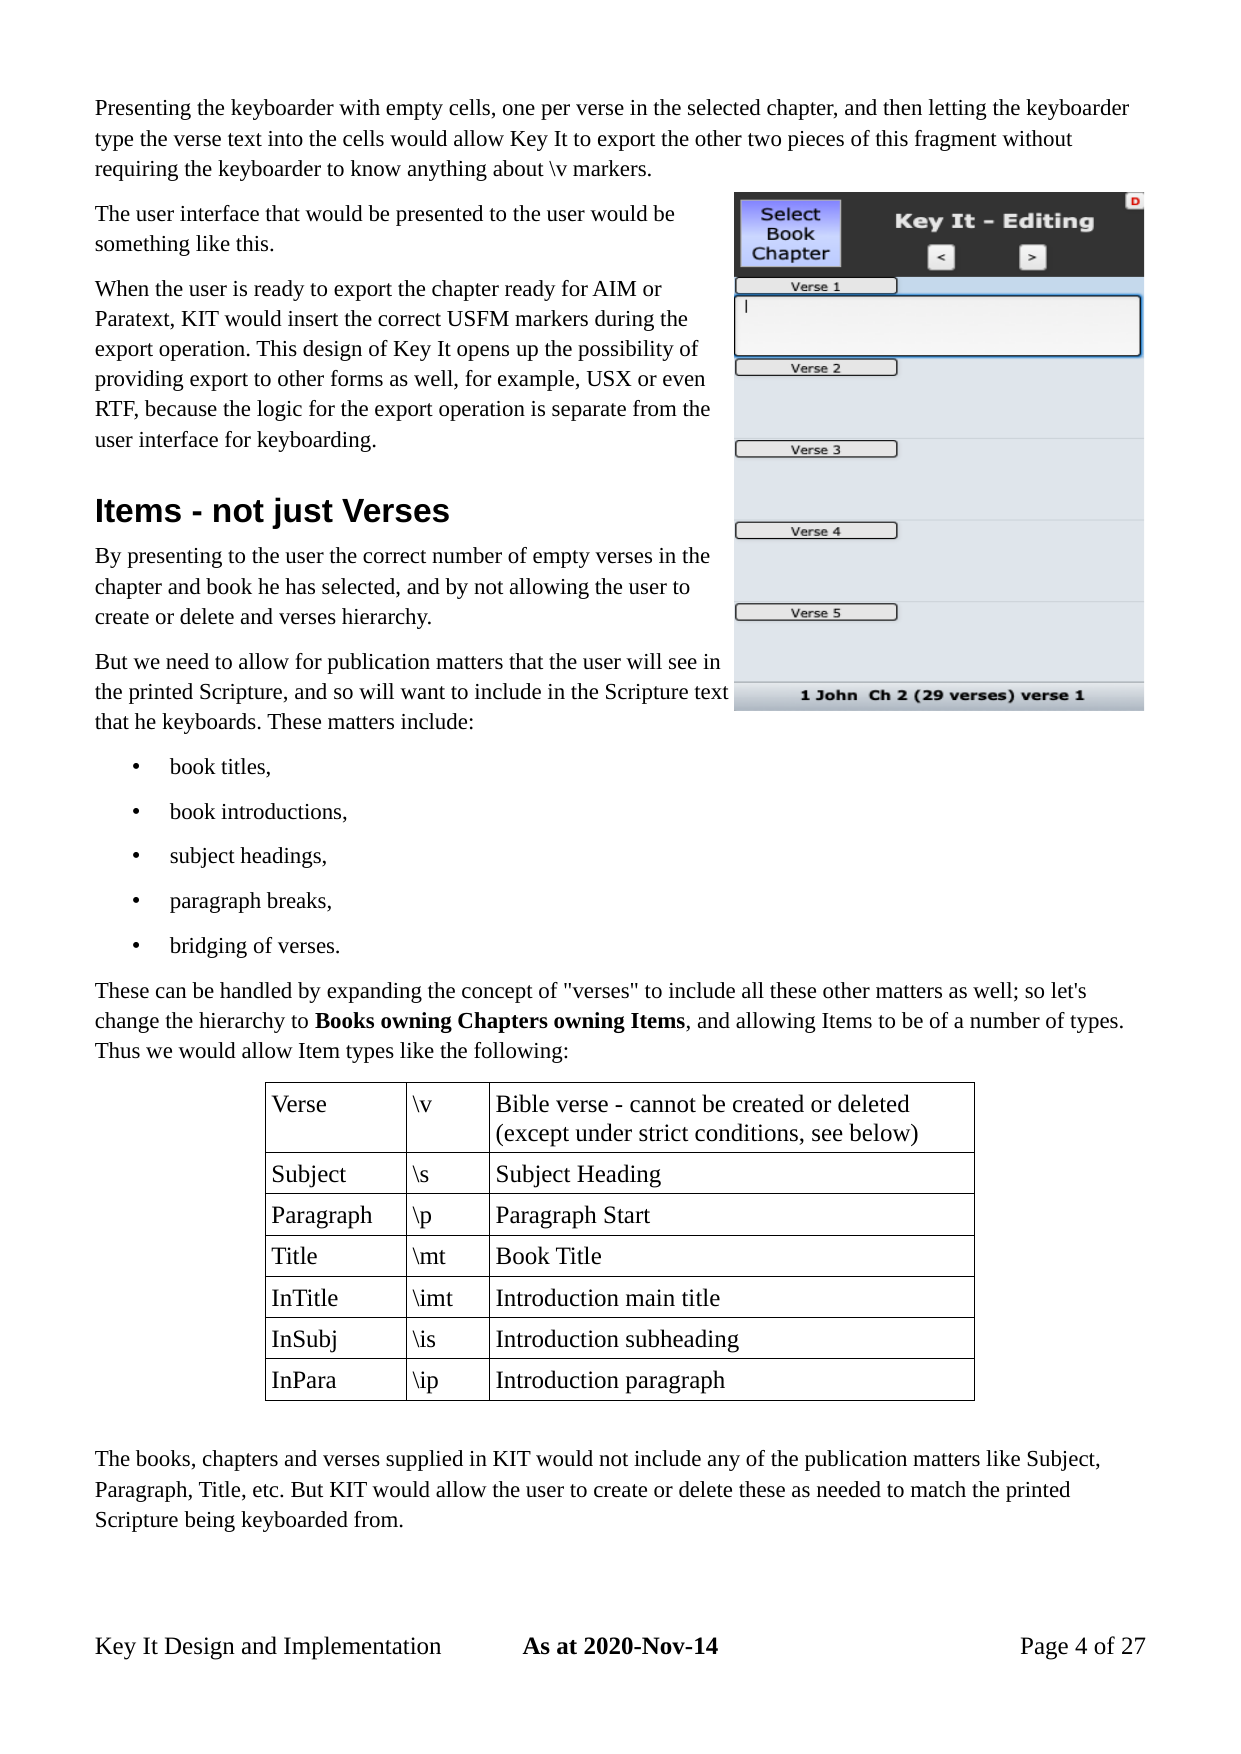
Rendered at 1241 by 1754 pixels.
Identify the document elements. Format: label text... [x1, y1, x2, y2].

list bridging of verses. [132, 932, 1146, 958]
table_cell \imt [407, 1277, 489, 1317]
table_cell InSubj [266, 1318, 406, 1358]
table_cell Subject [266, 1153, 406, 1193]
table_cell Book Title [490, 1236, 974, 1276]
table_cell InTitle [266, 1277, 406, 1317]
table_cell Introduction paragraph [490, 1359, 974, 1399]
text But we need to allow for publication matters that the user will see in the printed Scripture, and so will want to include in the Scripture text that he keyboards. These matters include: [94, 648, 1146, 734]
table_cell Introduction main title [490, 1277, 974, 1317]
picture [734, 192, 1145, 711]
text When the user is ready to export the chapter ready for AIM or Paratext, KIT would insert the correct USFM markers during the export operation. This design of Key It opens up the possibility of providing export to other forms as well, for example, USX or even RTF, because the logic for the export operation is separate from the user interface for keyboarding. [94, 275, 734, 452]
table_cell \mt [407, 1236, 489, 1276]
table_cell Paragraph Start [490, 1194, 974, 1234]
list book introductions, [132, 798, 1146, 824]
table_cell \s [407, 1153, 489, 1193]
text By presenting to the user the correct number of empty verses in the chapter and book he has selected, and by not allowing the user to create or delete and verses hierarchy. [94, 542, 734, 629]
table_cell Title [266, 1236, 406, 1276]
table_cell Introduction subheading [490, 1318, 974, 1358]
table_header \v [407, 1083, 489, 1152]
table_cell Subject Heading [490, 1153, 974, 1193]
text The user interface that would be presented to the user would be something like this. [94, 200, 734, 256]
list book titles, [132, 753, 1146, 779]
table_header Verse [266, 1083, 406, 1152]
table_cell InPara [266, 1359, 406, 1399]
text These can be handled by expanding the concept of "verses" to include all these other matters as well; so let's change the hierarchy to Books owning Chapters owning Items, and allowing Items to be of a number of types. Thus we would allow Item types like the following: [94, 977, 1146, 1064]
list subject headings, [132, 842, 1146, 869]
table_cell \is [407, 1318, 489, 1358]
text The books, chapters and verses supplied in KIT would not include any of the publication matters like Subject, Paragraph, Title, etc. But KIT would allow the user to create or delete these as needed to match the printed Scripture being keyboarded from. [94, 1445, 1146, 1532]
table_cell \p [407, 1194, 489, 1234]
subtitle Items - not just Verses [94, 491, 734, 530]
text Presenting the keyboarder with empty cells, one per verse in the selected chapter, and then letting the keyboarder type the verse text into the cells would allow Key It to export the other two pieces of this fragment without requiring the keyboarder to know anything about \v markers. [94, 94, 1146, 181]
table_header Bible verse - cannot be created or deleted (except under strict conditions, see below) [490, 1083, 974, 1152]
list paragraph breaks, [132, 887, 1146, 914]
table_cell Paragraph [266, 1194, 406, 1234]
table_cell \ip [407, 1359, 489, 1399]
